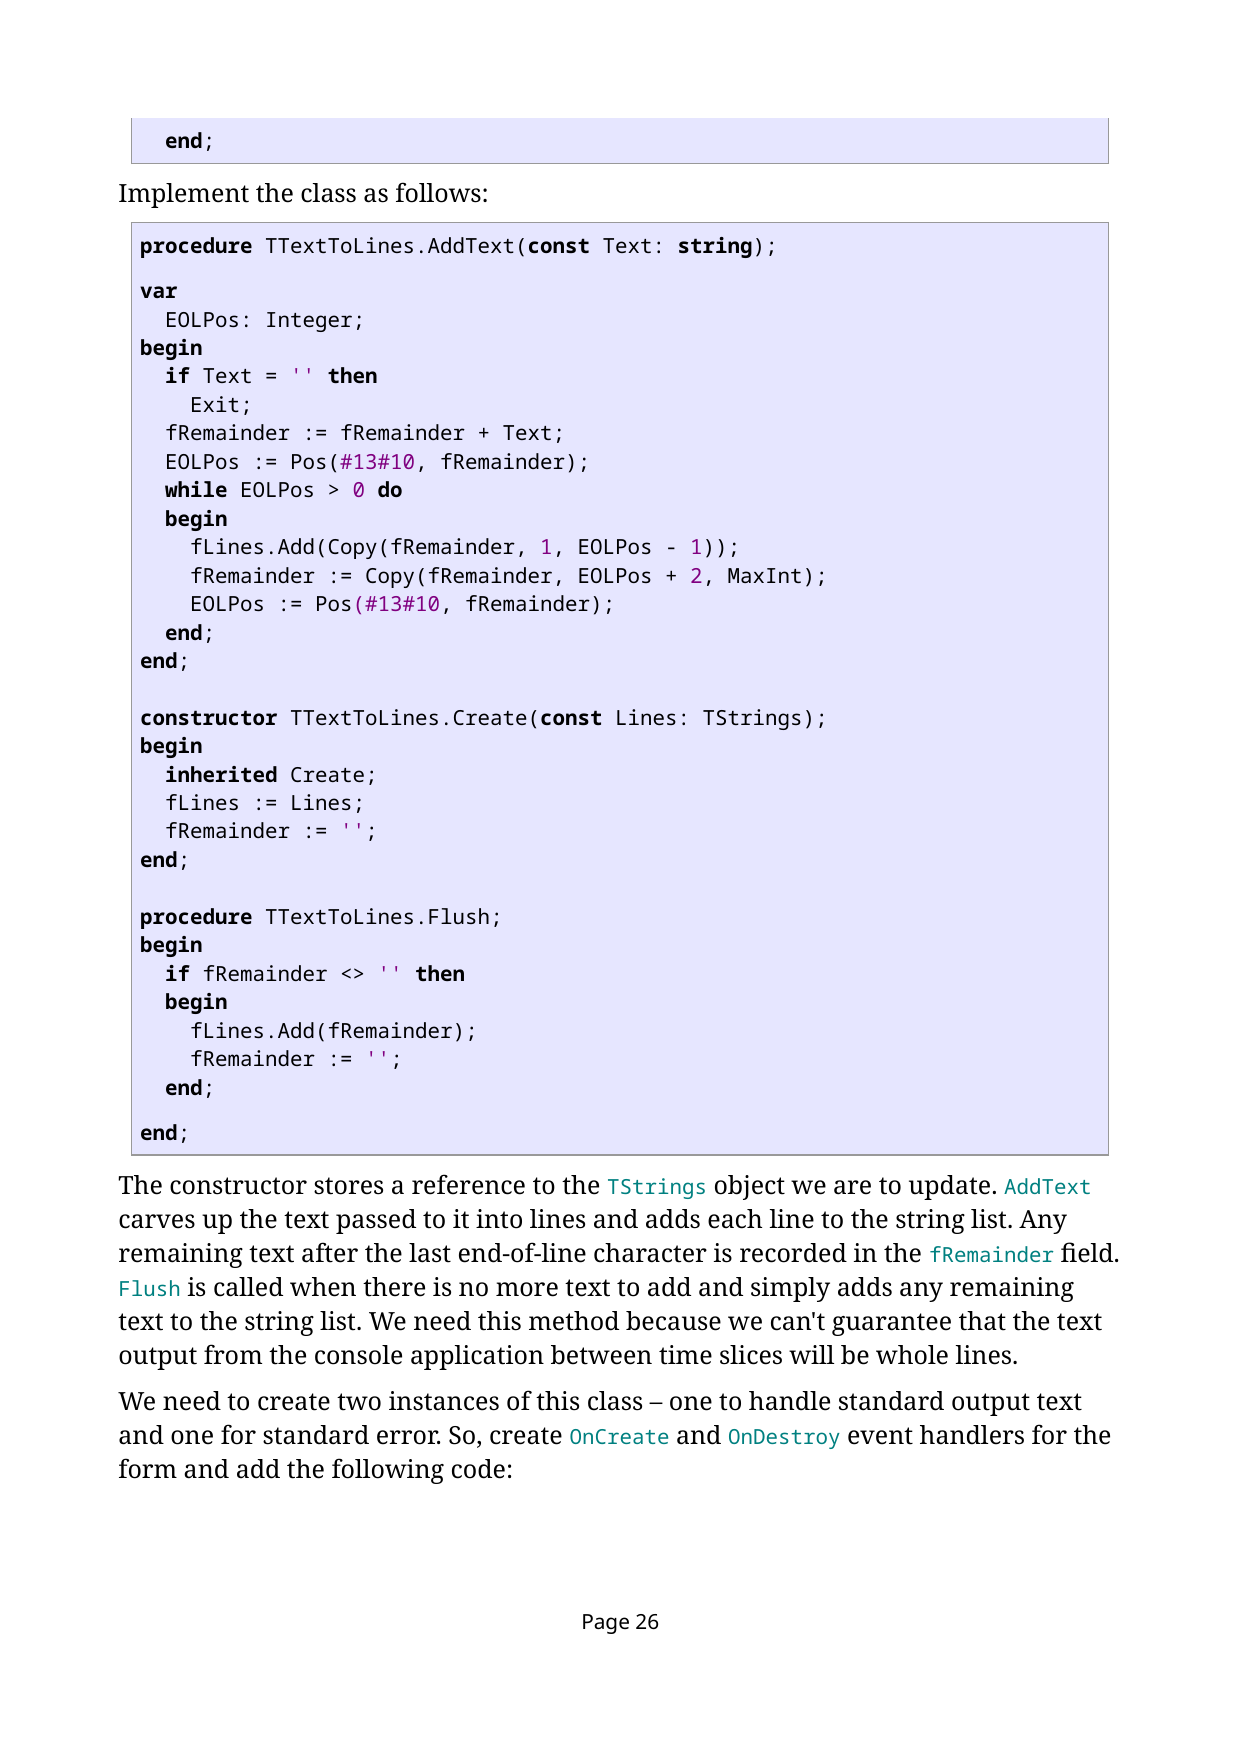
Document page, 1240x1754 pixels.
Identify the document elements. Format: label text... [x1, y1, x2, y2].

text end; [132, 1073, 1108, 1109]
text fLines := Lines; [132, 788, 1108, 817]
text We need to create two instances of this class – one to handle standard output text and one for standard error. So, create OnCreate and OnDestroy event handlers for the form and add the following code: [118, 1383, 1122, 1486]
text while EOLPos > 0 do [132, 475, 1108, 504]
text fRemainder := fRemainder + Text; [132, 418, 1108, 447]
text end; [132, 118, 1108, 163]
text procedure TTextToLines.AddText(const Text: string); [132, 223, 1108, 268]
text end; [132, 1109, 1108, 1154]
text end; [132, 646, 1108, 674]
text Exit; [132, 390, 1108, 418]
text EOLPos := Pos(#13#10, fRemainder); [132, 447, 1108, 475]
text begin [132, 987, 1108, 1016]
text end; [132, 845, 1108, 873]
text fRemainder := ''; [132, 817, 1108, 845]
text end; [132, 618, 1108, 646]
text EOLPos := Pos(#13#10, fRemainder); [132, 589, 1108, 618]
text fRemainder := Copy(fRemainder, EOLPos + 2, MaxInt); [132, 561, 1108, 589]
text begin [132, 731, 1108, 760]
text begin [132, 333, 1108, 362]
text Implement the class as follows: [118, 176, 1122, 210]
text if fRemainder <> '' then [132, 959, 1108, 987]
text fLines.Add(fRemainder); [132, 1016, 1108, 1044]
text procedure TTextToLines.Flush; [132, 902, 1108, 930]
text fRemainder := ''; [132, 1044, 1108, 1073]
text inherited Create; [132, 760, 1108, 788]
text EOLPos: Integer; [132, 305, 1108, 333]
text begin [132, 930, 1108, 959]
text if Text = '' then [132, 362, 1108, 390]
text The constructor stores a reference to the TStrings object we are to update. AddText carves up the text passed to it into lines and adds each line to the string list. Any remaining text after the last end-of-line character is recorded in the fRemainder field. Flush is called when there is no more text to add and simply adds any remaining text to the string list. We need this method because we can't guarantee that the text output from the console application between time slices will be whole lines. [118, 1167, 1122, 1372]
text begin [132, 504, 1108, 532]
text var [132, 268, 1108, 305]
text constructor TTextToLines.Create(const Lines: TStrings); [132, 703, 1108, 731]
text fLines.Add(Copy(fRemainder, 1, EOLPos - 1)); [132, 532, 1108, 561]
